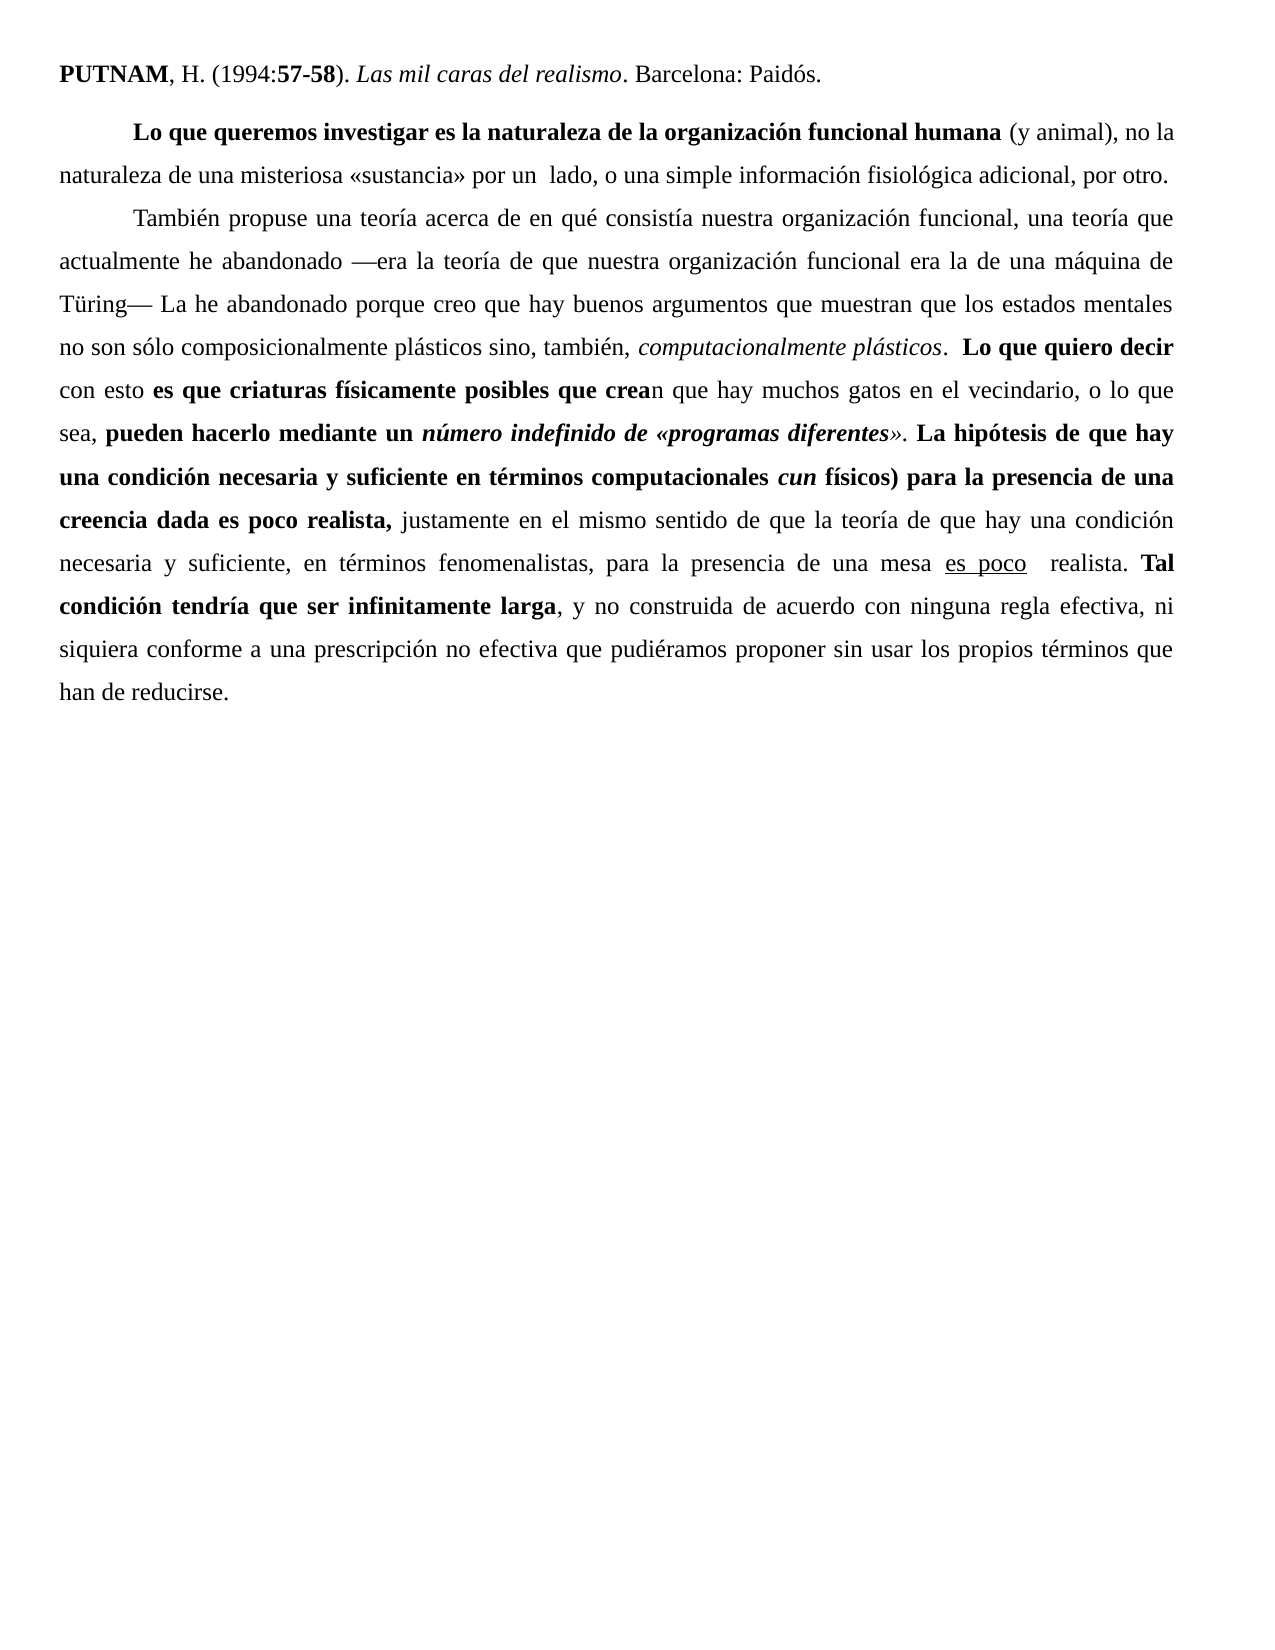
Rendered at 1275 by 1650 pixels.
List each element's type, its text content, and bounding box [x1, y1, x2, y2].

text PUTNAM, H. (1994:57-58). Las mil caras del realismo. Barcelona: Paidós. [59, 59, 1174, 88]
text Lo que queremos investigar es la naturaleza de la organización funcional humana (y animal), no la naturaleza de una misteriosa «sustancia» por un lado, o una simple información fisiológica adicional, por otro. [59, 117, 1174, 188]
text También propuse una teoría acerca de en qué consistía nuestra organización funcional, una teoría que actualmente he abandonado —era la teoría de que nuestra organización funcional era la de una máquina de Türing— La he abandonado porque creo que hay buenos argumentos que muestran que los estados mentales no son sólo composicionalmente plásticos sino, también, computacionalmente plásticos. Lo que quiero decir con esto es que criaturas físicamente posibles que crean que hay muchos gatos en el vecindario, o lo que sea, pueden hacerlo mediante un número indefinido de «programas diferentes». La hipótesis de que hay una condición necesaria y suficiente en términos computacionales cun físicos) para la presencia de una creencia dada es poco realista, justamente en el mismo sentido de que la teoría de que hay una condición necesaria y suficiente, en términos fenomenalistas, para la presencia de una mesa es poco realista. Tal condición tendría que ser infinitamente larga, y no construida de acuerdo con ninguna regla efectiva, ni siquiera conforme a una prescripción no efectiva que pudiéramos proponer sin usar los propios términos que han de reducirse. [59, 203, 1174, 706]
